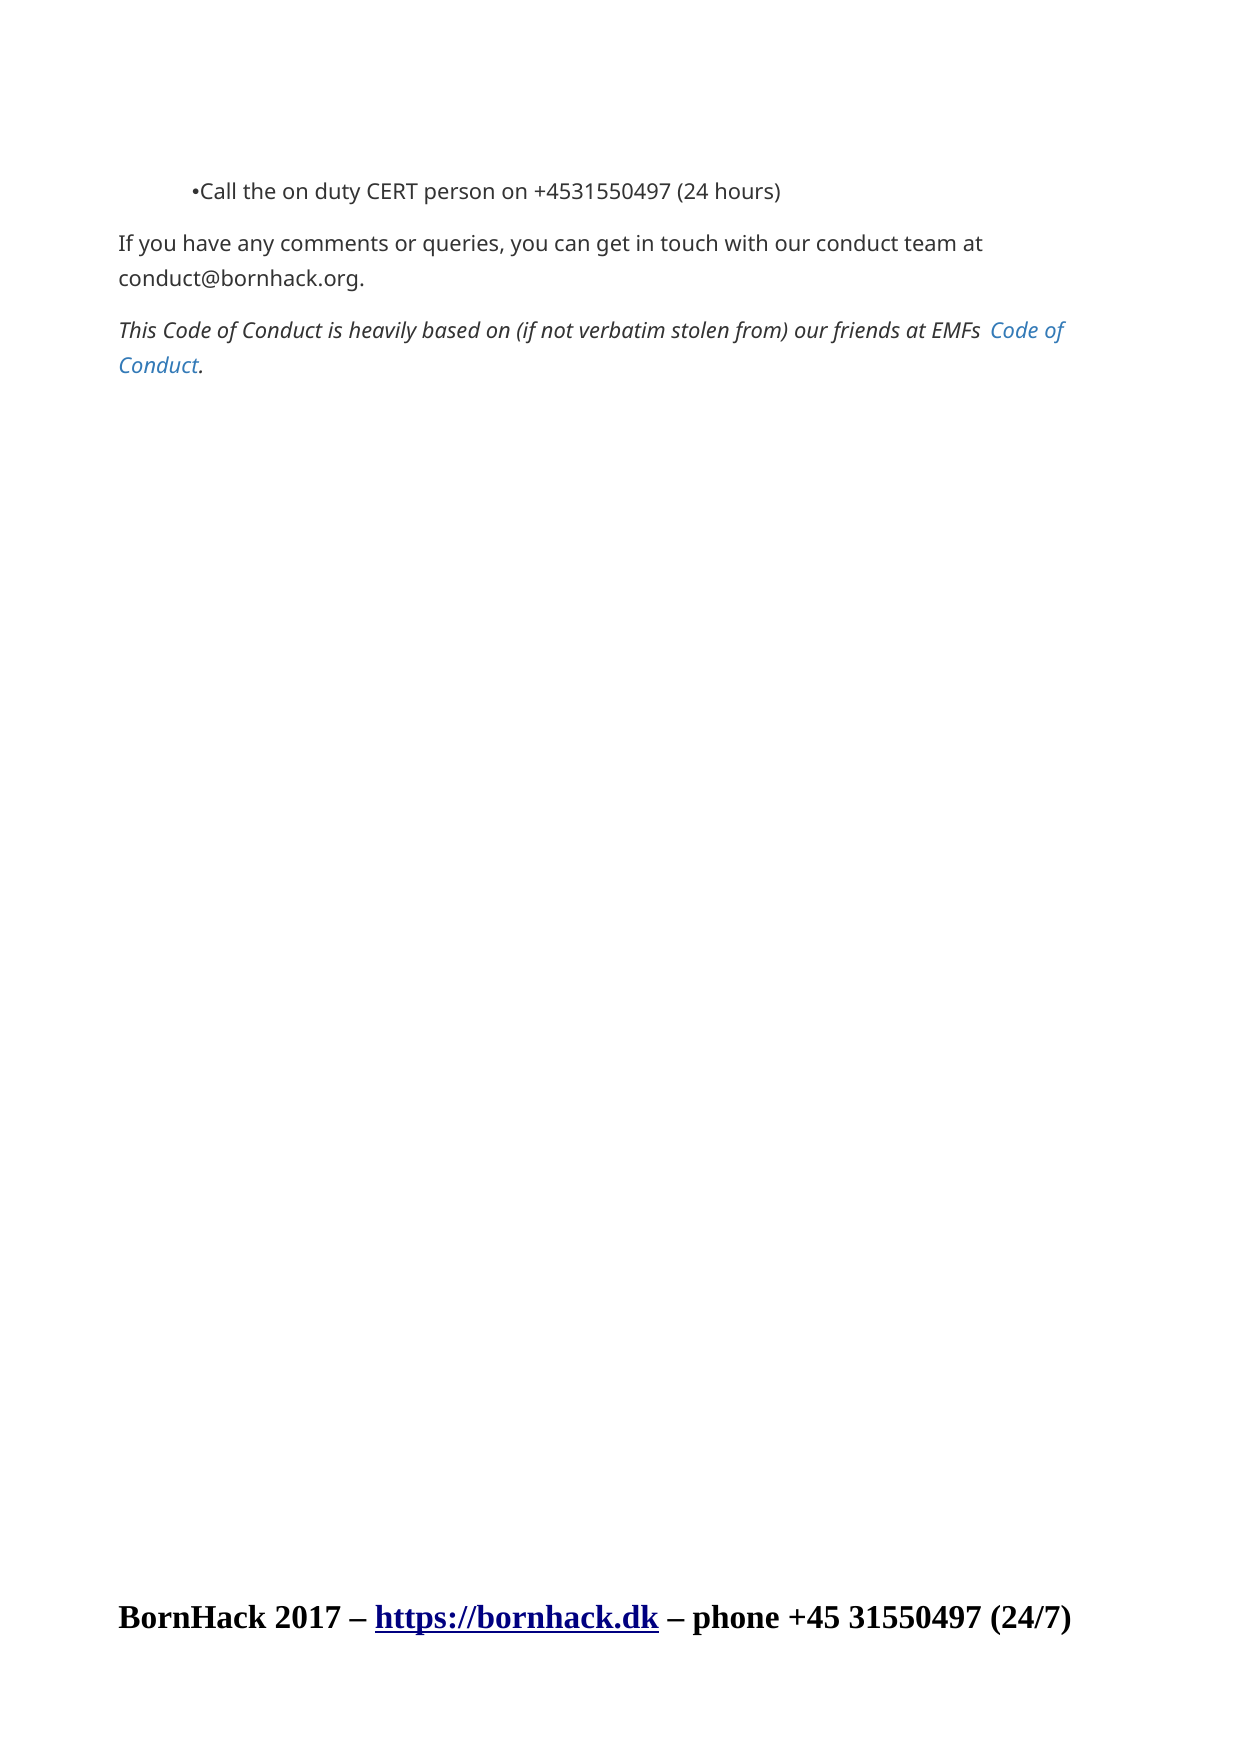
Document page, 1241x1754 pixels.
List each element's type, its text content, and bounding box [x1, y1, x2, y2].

list Call the on duty CERT person on +4531550497 (24 hours) [118, 176, 1122, 206]
text This Code of Conduct is heavily based on (if not verbatim stolen from) our friends at EMFs Code of Conduct. [118, 315, 1122, 380]
text If you have any comments or queries, you can get in touch with our conduct team at conduct@bornhack.org. [118, 228, 1122, 293]
